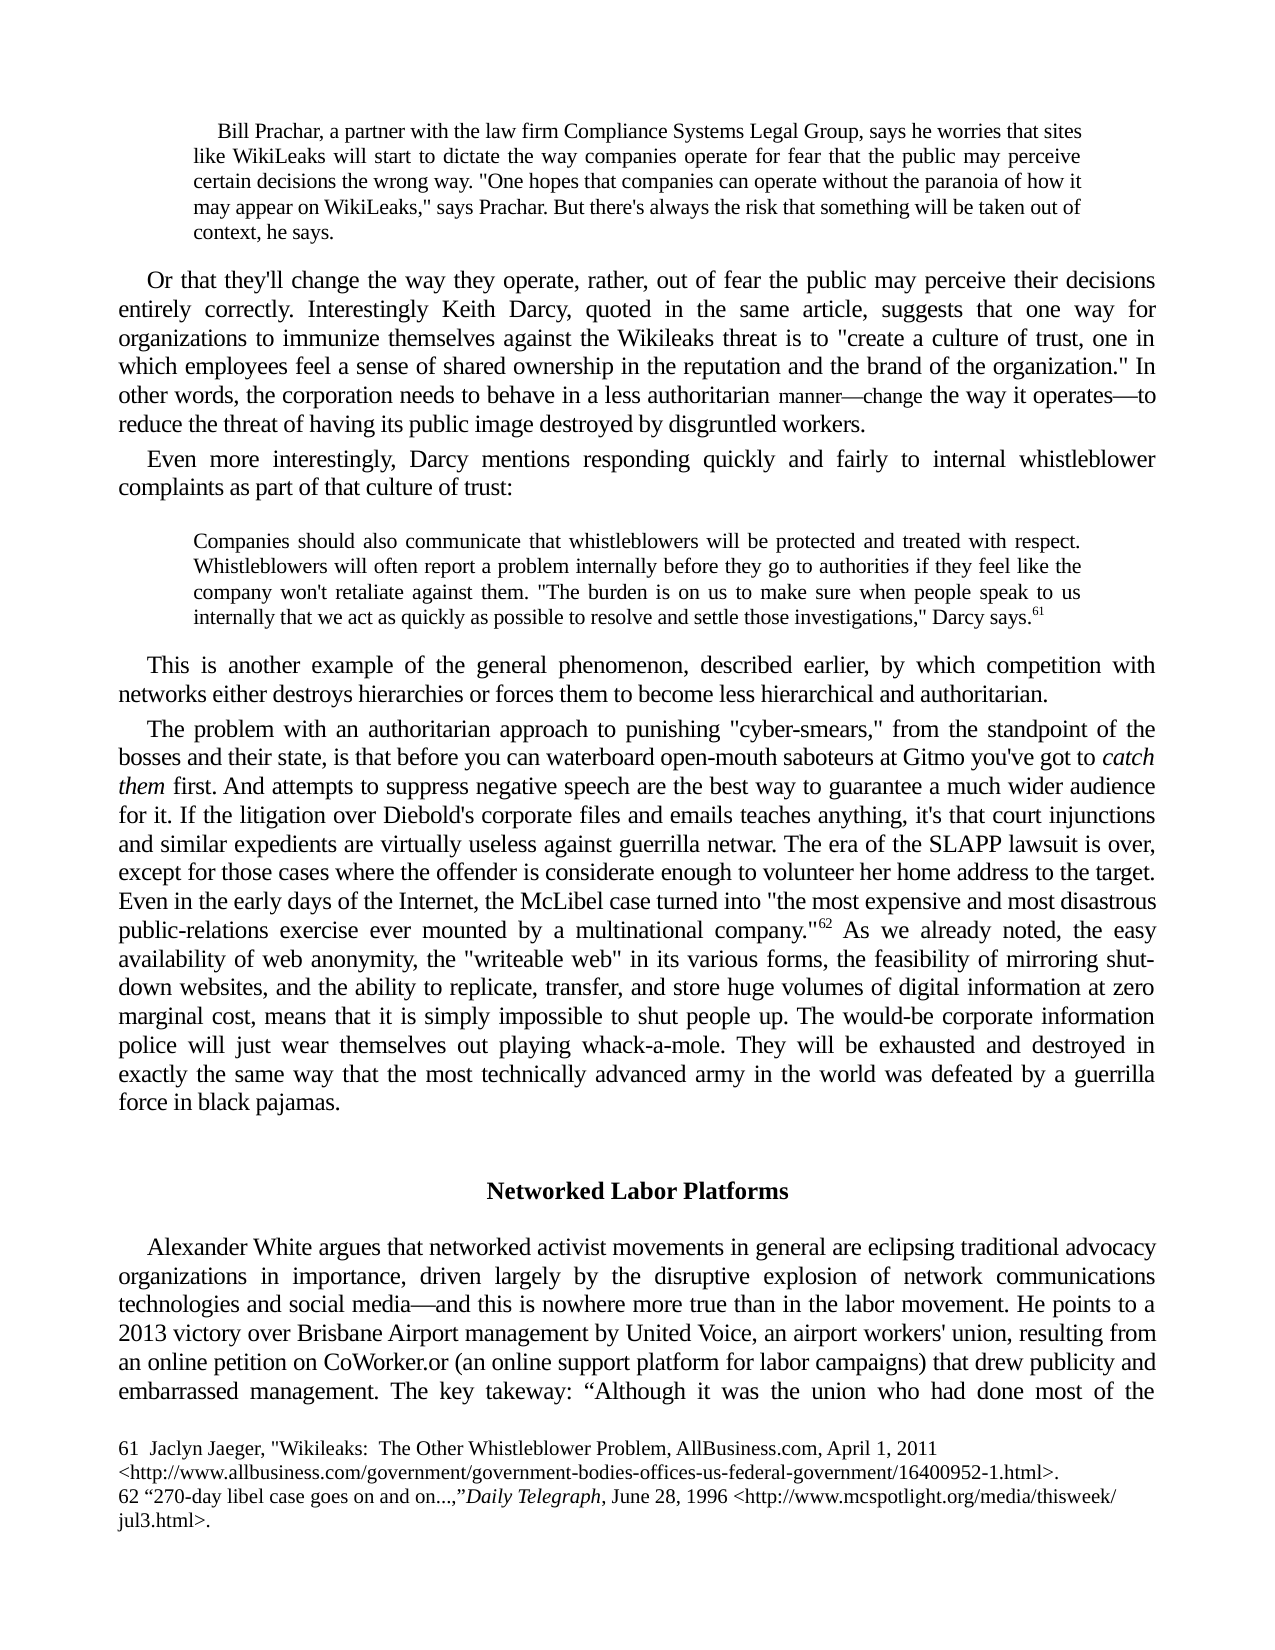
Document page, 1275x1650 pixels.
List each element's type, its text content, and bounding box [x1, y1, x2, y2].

text Or that they'll change the way they operate, rather, out of fear the public may perceive their decisions entirely correctly. Interestingly Keith Darcy, quoted in the same article, suggests that one way for organizations to immunize themselves against the Wikileaks threat is to "create a culture of trust, one in which employees feel a sense of shared ownership in the reputation and the brand of the organization." In other words, the corporation needs to behave in a less authoritarian manner—change the way it operates—to reduce the threat of having its public image destroyed by disgruntled workers. [118, 265, 1157, 438]
text Bill Prachar, a partner with the law firm Compliance Systems Legal Group, says he worries that sites like WikiLeaks will start to dictate the way companies operate for fear that the public may perceive certain decisions the wrong way. "One hopes that companies can operate without the paranoia of how it may appear on WikiLeaks," says Prachar. But there's always the risk that something will be taken out of context, he says. [193, 118, 1082, 244]
text Companies should also communicate that whistleblowers will be protected and treated with respect. Whistleblowers will often report a problem internally before they go to authorities if they feel like the company won't retaliate against them. "The burden is on us to make sure when people speak to us internally that we act as quickly as possible to resolve and settle those investigations," Darcy says. [193, 528, 1082, 629]
text Jaclyn Jaeger, "Wikileaks: The Other Whistleblower Problem, AllBusiness.com, April 1, 2011 <http://www.allbusiness.com/government/government-bodies-offices-us-federal-government/16400952-1.html>. [118, 1436, 1157, 1484]
title Networked Labor Platforms [118, 1176, 1157, 1205]
text Even more interestingly, Darcy mentions responding quickly and fairly to internal whistleblower complaints as part of that culture of trust: [118, 444, 1157, 501]
text The problem with an authoritarian approach to punishing "cyber-smears," from the standpoint of the bosses and their state, is that before you can waterboard open-mouth saboteurs at Gitmo you've got to catch them first. And attempts to suppress negative speech are the best way to guarantee a much wider audience for it. If the litigation over Diebold's corporate files and emails teaches anything, it's that court injunctions and similar expedients are virtually useless against guerrilla netwar. The era of the SLAPP lawsuit is over, except for those cases where the offender is considerate enough to volunteer her home address to the target. Even in the early days of the Internet, the McLibel case turned into "the most expensive and most disastrous public-relations exercise ever mounted by a multinational company." As we already noted, the easy availability of web anonymity, the "writeable web" in its various forms, the feasibility of mirroring shut-down websites, and the ability to replicate, transfer, and store huge volumes of digital information at zero marginal cost, means that it is simply impossible to shut people up. The would-be corporate information police will just wear themselves out playing whack-a-mole. They will be exhausted and destroyed in exactly the same way that the most technically advanced army in the world was defeated by a guerrilla force in black pajamas. [118, 714, 1157, 1116]
text This is another example of the general phenomenon, described earlier, by which competition with networks either destroys hierarchies or forces them to become less hierarchical and authoritarian. [118, 650, 1157, 708]
text “270-day libel case goes on and on...,”Daily Telegraph, June 28, 1996 <http://www.mcspotlight.org/media/thisweek/ jul3.html>. [118, 1484, 1157, 1532]
text Alexander White argues that networked activist movements in general are eclipsing traditional advocacy organizations in importance, driven largely by the disruptive explosion of network communications technologies and social media—and this is nowhere more true than in the labor movement. He points to a 2013 victory over Brisbane Airport management by United Voice, an airport workers' union, resulting from an online petition on CoWorker.or (an online support platform for labor campaigns) that drew publicity and embarrassed management. The key takeway: “Although it was the union who had done most of the [118, 1232, 1157, 1404]
